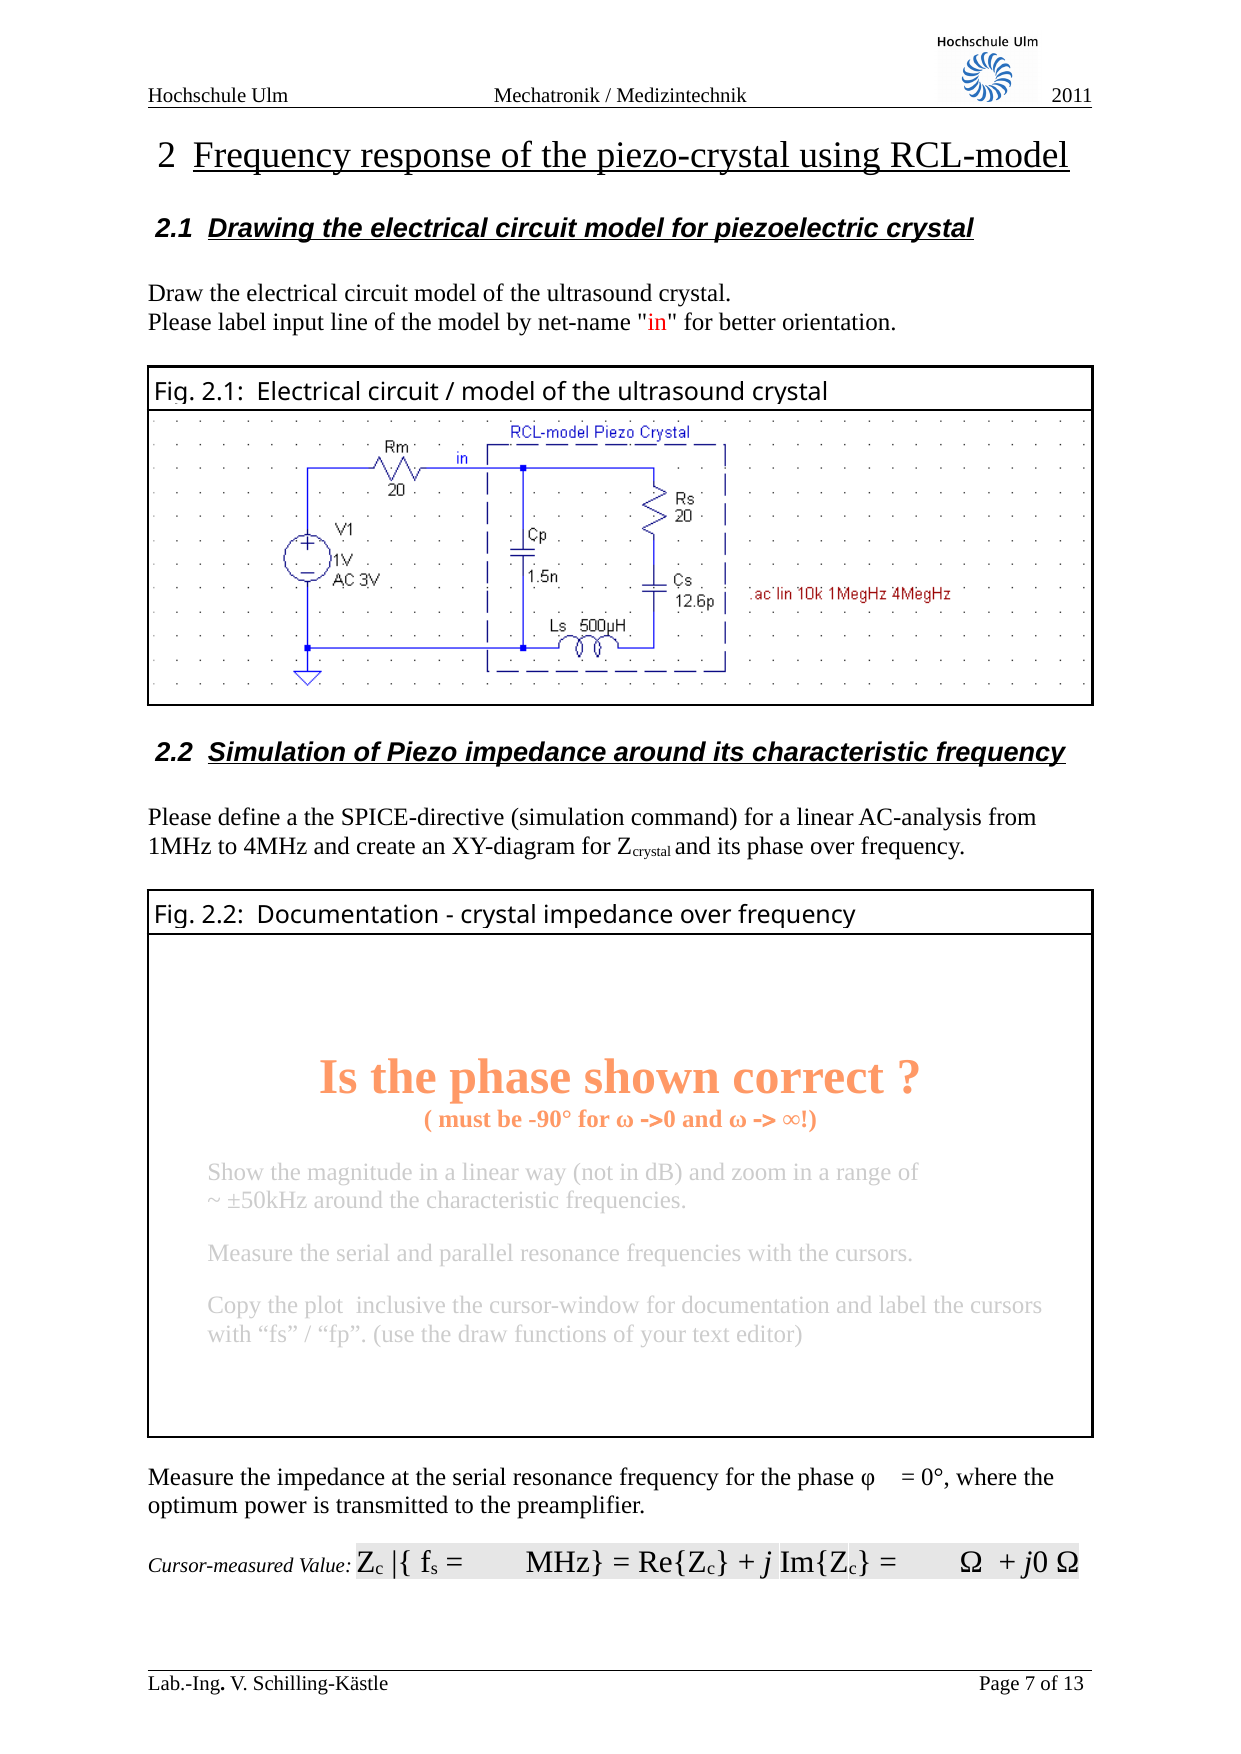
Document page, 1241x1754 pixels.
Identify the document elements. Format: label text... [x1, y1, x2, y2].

table_header Fig. 2.1: Electrical circuit / model of the ultrasound crystal [149, 368, 1091, 409]
subtitle Simulation of Piezo impedance around its characteristic frequency [148, 736, 1092, 767]
text Cursor-measured Value: Zc |{ fs = MHz} = Re{Zc} + j Im{Zc} = Ω + j0 Ω [148, 1543, 1092, 1579]
text Draw the electrical circuit model of the ultrasound crystal. Please label input line of the model by net-name "in" for better orientation. [148, 278, 1092, 336]
table_cell Is the phase shown correct ? ( must be -90° for ω ->0 and ω -> ∞!) Show the magnitude in a linear way (not in dB) and zoom in a range of ~ ±50kHz around the characteristic frequencies. Measure the serial and parallel resonance frequencies with the cursors. Copy the plot inclusive the cursor-window for documentation and label the cursors with “fs” / “fp”. (use the draw functions of your text editor) [149, 935, 1091, 1436]
subtitle Frequency response of the piezo-crystal using RCL-model [148, 133, 1092, 176]
text Please define a the SPICE-directive (simulation command) for a linear AC-analysis from 1MHz to 4MHz and create an XY-diagram for Zcrystal and its phase over frequency. [148, 802, 1092, 860]
text Measure the impedance at the serial resonance frequency for the phase φ = 0°, where the optimum power is transmitted to the preamplifier. [148, 1462, 1092, 1519]
picture [933, 30, 1042, 106]
subtitle Drawing the electrical circuit model for piezoelectric crystal [148, 212, 1092, 243]
table_cell [149, 411, 1091, 704]
picture [153, 417, 1087, 703]
table_header Fig. 2.2: Documentation - crystal impedance over frequency [149, 891, 1091, 933]
